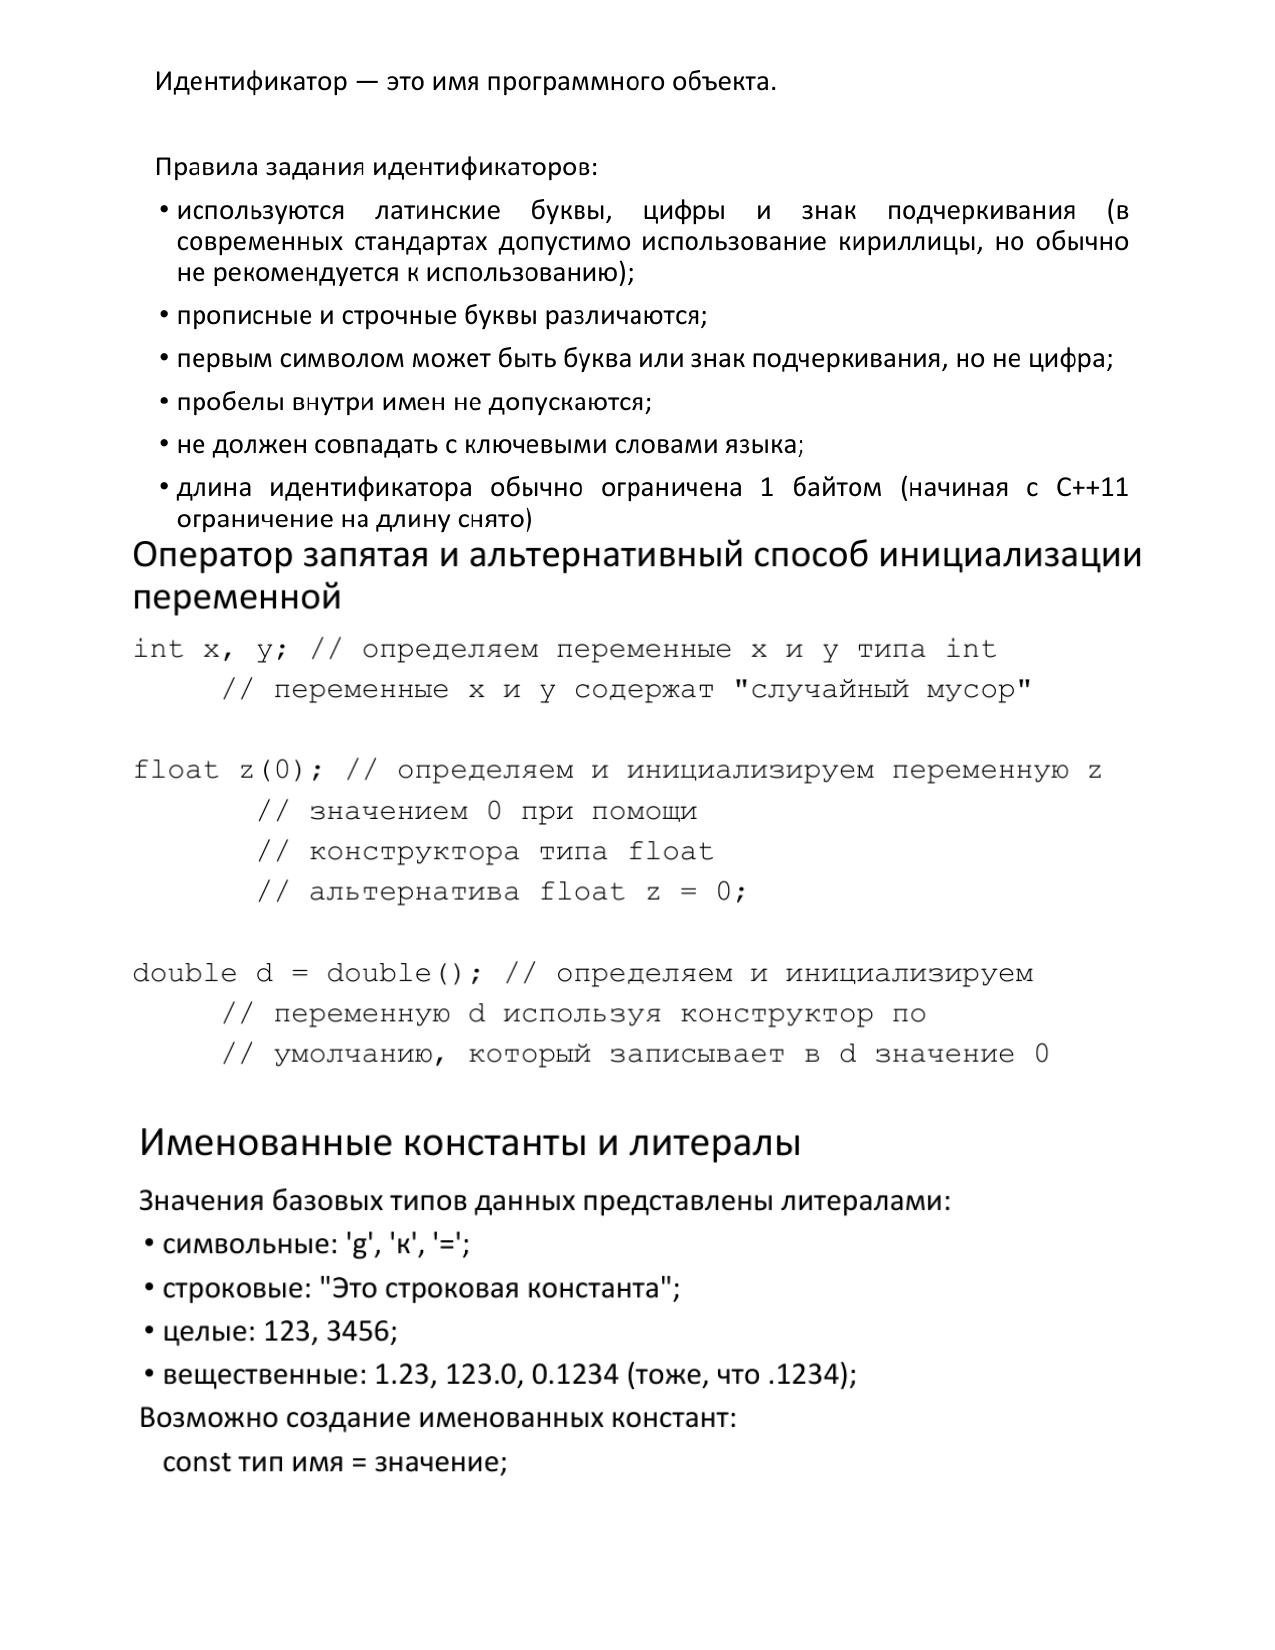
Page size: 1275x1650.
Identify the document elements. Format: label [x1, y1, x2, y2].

picture [127, 1114, 1167, 1522]
picture [113, 51, 1184, 1107]
